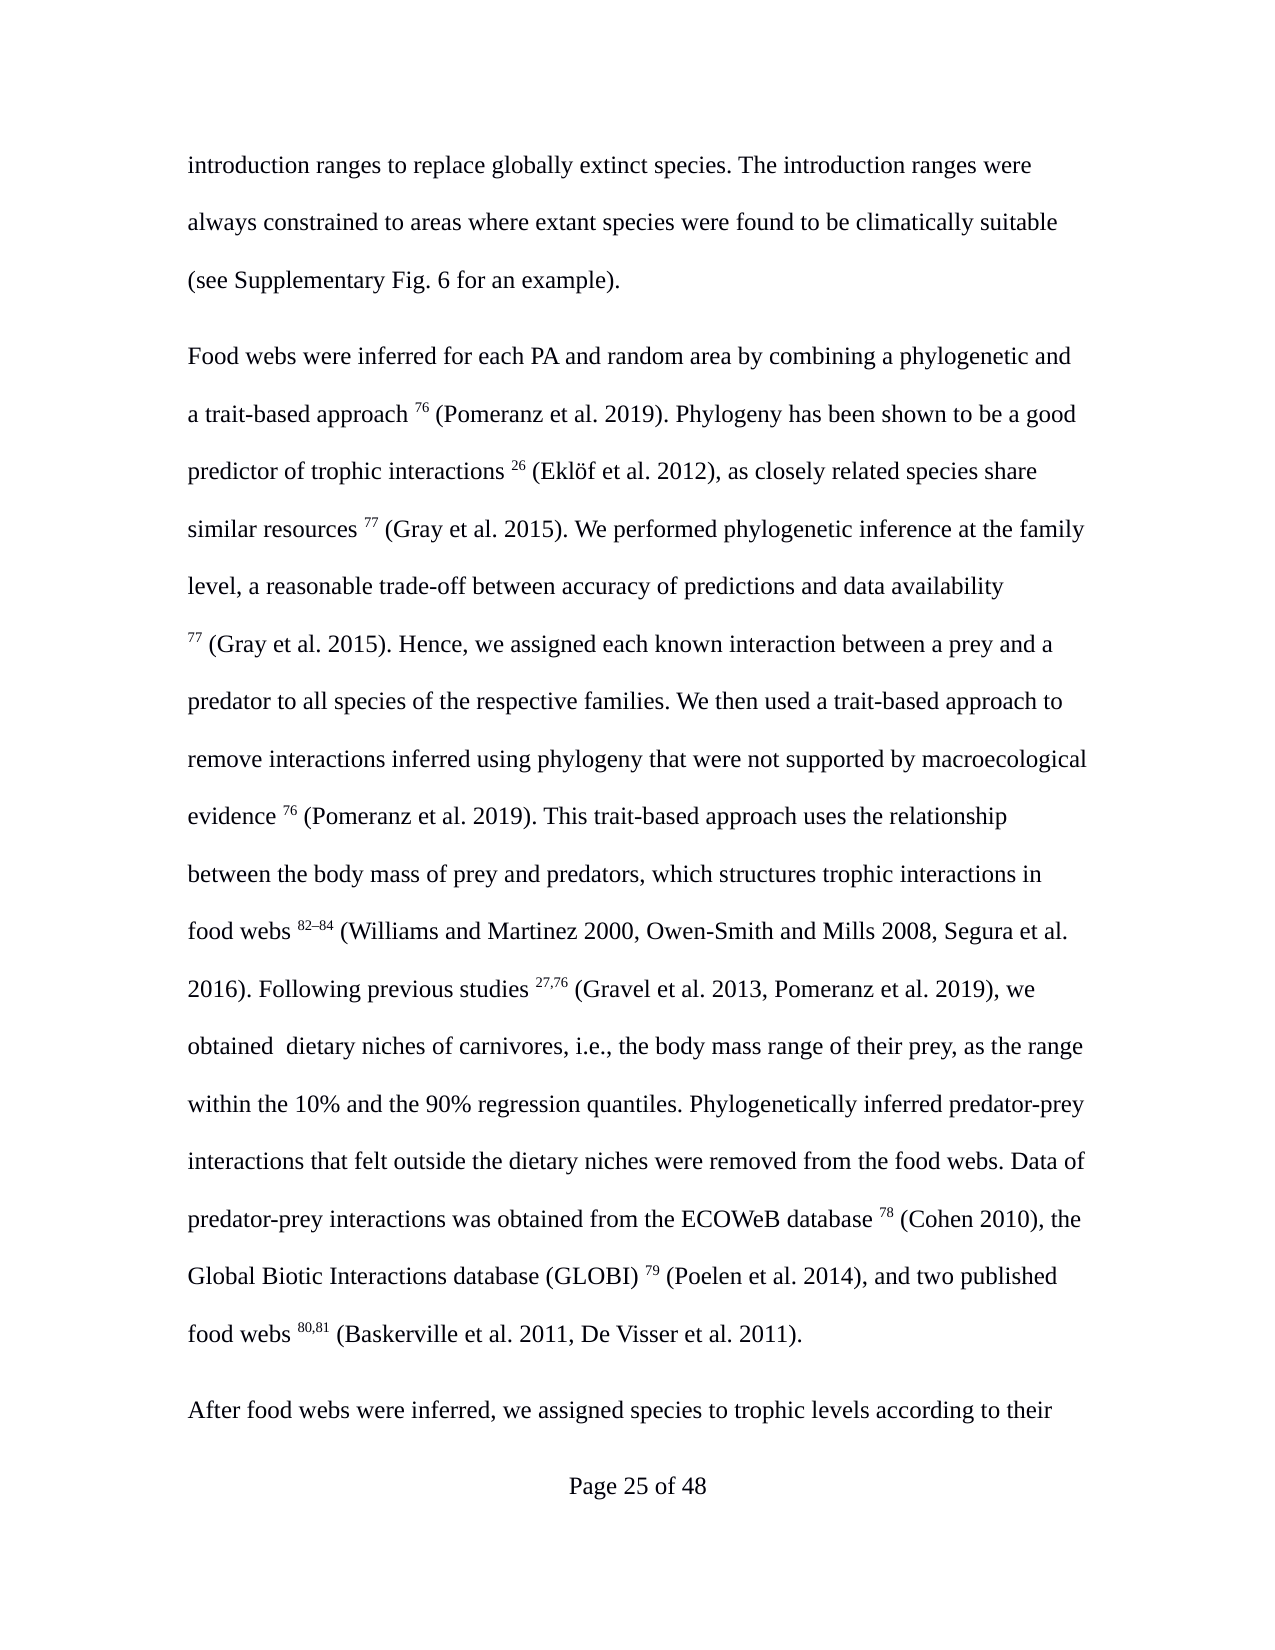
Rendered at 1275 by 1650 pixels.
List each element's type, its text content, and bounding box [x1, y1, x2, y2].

text introduction ranges to replace globally extinct species. The introduction ranges were always constrained to areas where extant species were found to be climatically suitable (see Supplementary Fig. 6 for an example). [187, 150, 1087, 294]
text After food webs were inferred, we assigned species to trophic levels according to their [187, 1395, 1087, 1424]
text Food webs were inferred for each PA and random area by combining a phylogenetic and a trait-based approach 76⁠ (Pomeranz et al. 2019). Phylogeny has been shown to be a good predictor of trophic interactions 26⁠ (Eklöf et al. 2012), as closely related species share similar resources 77⁠ (Gray et al. 2015). We performed phylogenetic inference at the family level, a reasonable trade-off between accuracy of predictions and data availability 77⁠ (Gray et al. 2015). Hence, we assigned each known interaction between a prey and a predator to all species of the respective families. We then used a trait-based approach to remove interactions inferred using phylogeny that were not supported by macroecological evidence 76⁠ (Pomeranz et al. 2019). This trait-based approach uses the relationship between the body mass of prey and predators, which structures trophic interactions in food webs 82–84⁠ (Williams and Martinez 2000, Owen-Smith and Mills 2008, Segura et al. 2016). Following previous studies 27,76⁠ (Gravel et al. 2013, Pomeranz et al. 2019), we obtained dietary niches of carnivores, i.e., the body mass range of their prey, as the range within the 10% and the 90% regression quantiles. Phylogenetically inferred predator-prey interactions that felt outside the dietary niches were removed from the food webs. Data of predator-prey interactions was obtained from the ECOWeB database 78⁠ (Cohen 2010), the Global Biotic Interactions database (GLOBI) 79⁠ (Poelen et al. 2014), and two published food webs 80,81⁠ (Baskerville et al. 2011, De Visser et al. 2011). [187, 341, 1087, 1347]
